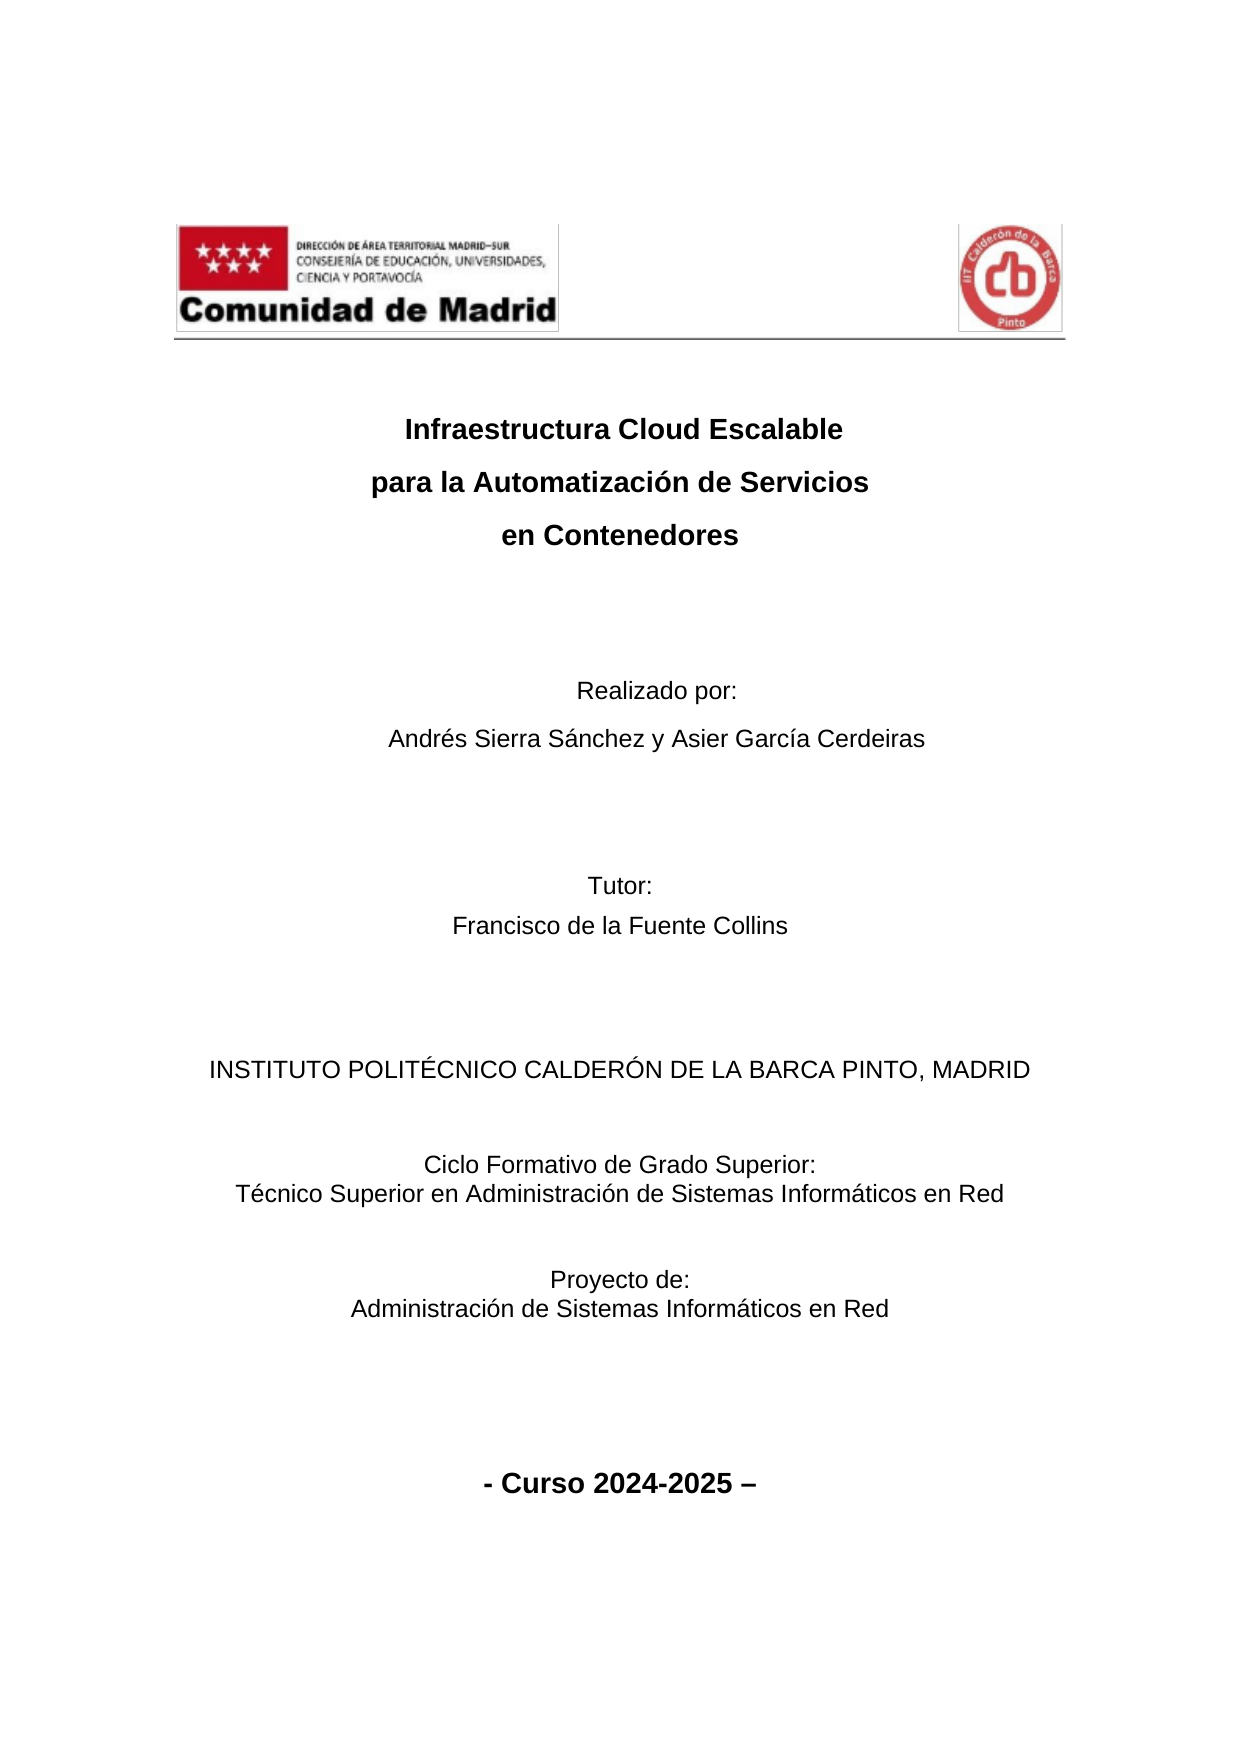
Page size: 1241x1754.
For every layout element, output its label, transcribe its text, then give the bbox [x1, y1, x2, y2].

picture [174, 224, 1067, 340]
text Infraestructura Cloud Escalable [150, 412, 1090, 446]
text Andrés Sierra Sánchez y Asier García Cerdeiras [150, 724, 1090, 752]
text para la Automatización de Servicios [150, 465, 1090, 498]
text Ciclo Formativo de Grado Superior: [150, 1150, 1090, 1179]
text Realizado por: [150, 676, 1090, 705]
text Francisco de la Fuente Collins [150, 911, 1090, 940]
text - Curso 2024-2025 – [150, 1466, 1090, 1500]
text Administración de Sistemas Informáticos en Red [150, 1294, 1090, 1323]
text Técnico Superior en Administración de Sistemas Informáticos en Red [150, 1179, 1090, 1208]
text INSTITUTO POLITÉCNICO CALDERÓN DE LA BARCA PINTO, MADRID [150, 1055, 1090, 1084]
text Tutor: [150, 871, 1090, 899]
text en Contenedores [150, 518, 1090, 551]
text Proyecto de: [150, 1265, 1090, 1294]
